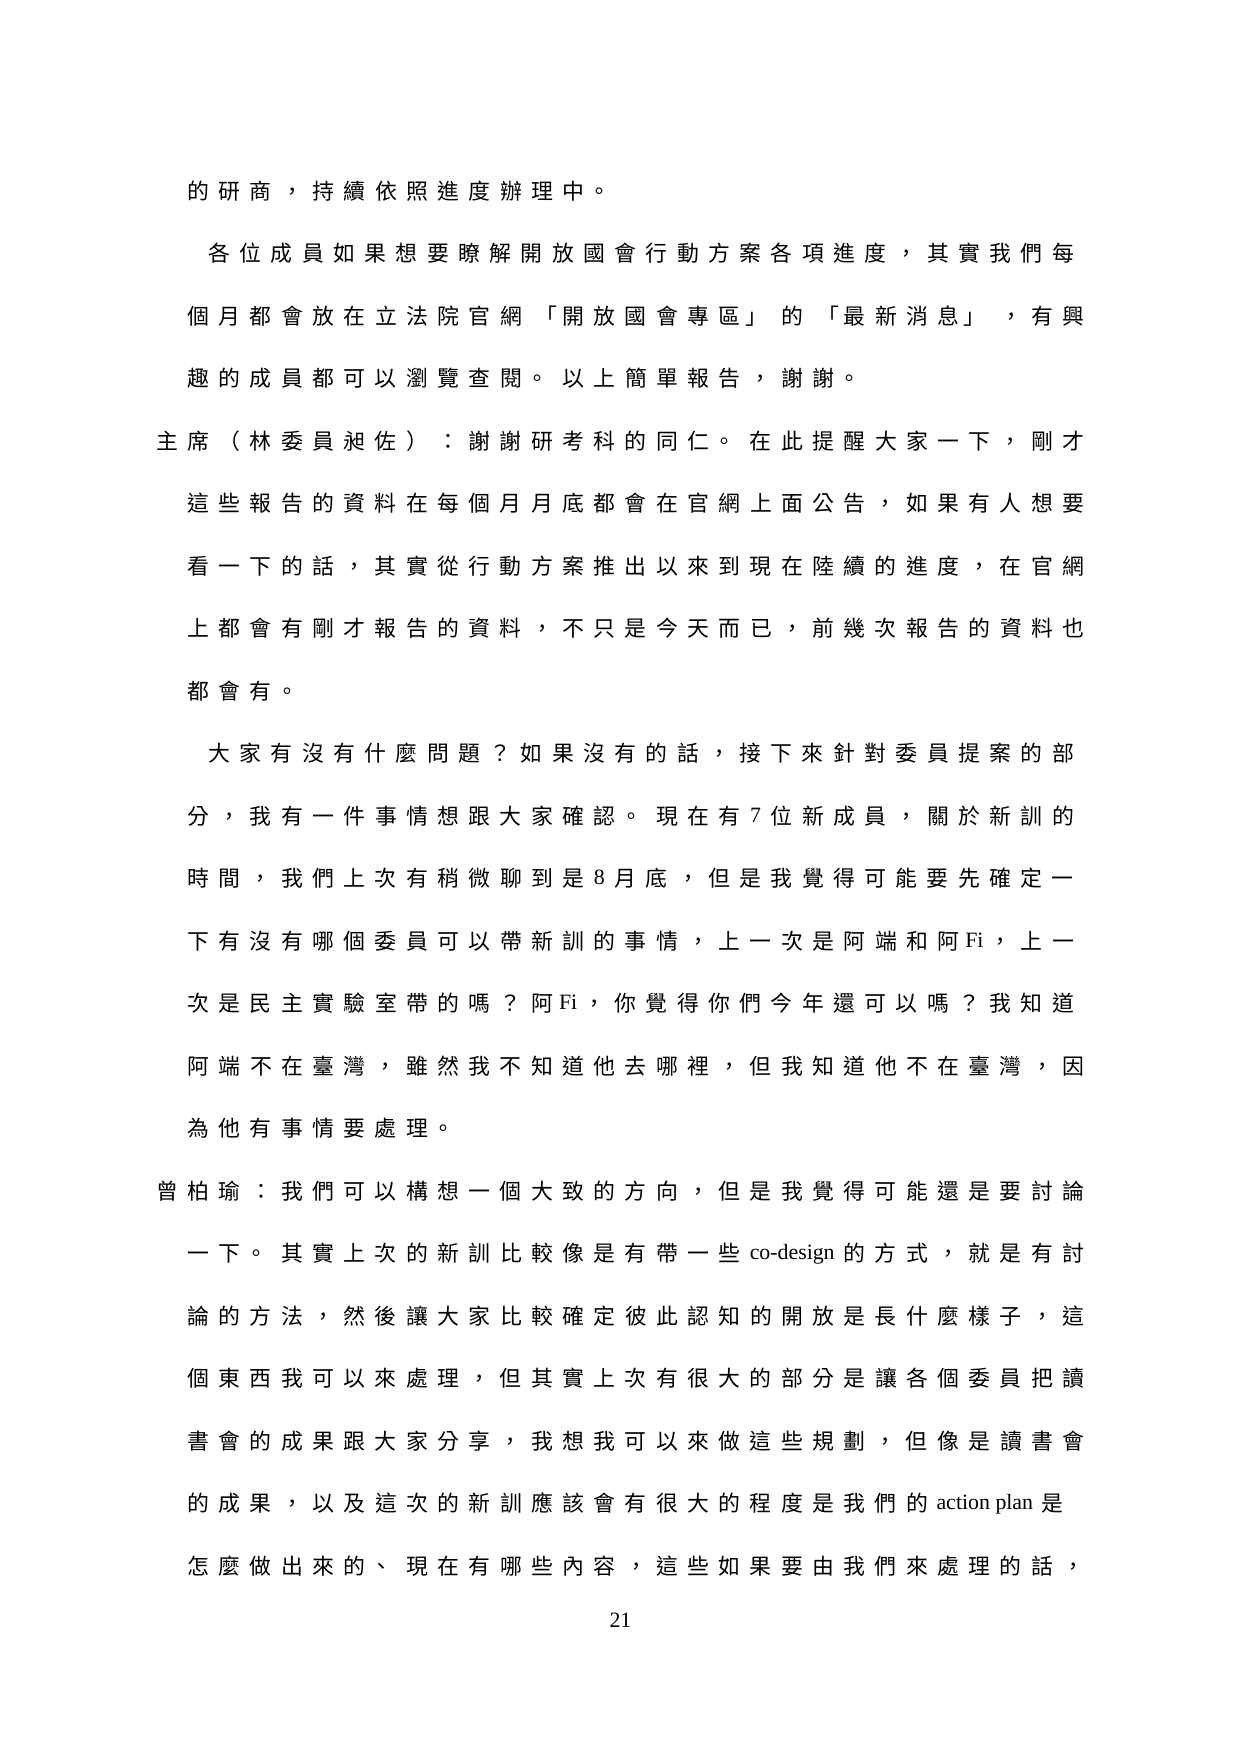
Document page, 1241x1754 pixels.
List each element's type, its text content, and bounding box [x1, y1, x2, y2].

text 大家有沒有什麼問題？如果沒有的話，接下來針對委員提案的部分，我有一件事情想跟大家確認。現在有7位新成員，關於新訓的時間，我們上次有稍微聊到是8月底，但是我覺得可能要先確定一下有沒有哪個委員可以帶新訓的事情，上一次是阿端和阿Fi，上一次是民主實驗室帶的嗎？阿Fi，你覺得你們今年還可以嗎？我知道阿端不在臺灣，雖然我不知道他去哪裡，但我知道他不在臺灣，因為他有事情要處理。 [173, 721, 1089, 1158]
text 各位成員如果想要瞭解開放國會行動方案各項進度，其實我們每個月都會放在立法院官網「開放國會專區」的「最新消息」，有興趣的成員都可以瀏覽查閱。以上簡單報告，謝謝。 [173, 221, 1089, 408]
text 的研商，持續依照進度辦理中。 [173, 158, 1089, 221]
text 主席（林委員昶佐）：謝謝研考科的同仁。在此提醒大家一下，剛才這些報告的資料在每個月月底都會在官網上面公告，如果有人想要看一下的話，其實從行動方案推出以來到現在陸續的進度，在官網上都會有剛才報告的資料，不只是今天而已，前幾次報告的資料也都會有。 [151, 408, 1089, 721]
text 曾柏瑜：我們可以構想一個大致的方向，但是我覺得可能還是要討論一下。其實上次的新訓比較像是有帶一些co-design的方式，就是有討論的方法，然後讓大家比較確定彼此認知的開放是長什麼樣子，這個東西我可以來處理，但其實上次有很大的部分是讓各個委員把讀書會的成果跟大家分享，我想我可以來做這些規劃，但像是讀書會的成果，以及這次的新訓應該會有很大的程度是我們的action plan是怎麼做出來的、現在有哪些內容，這些如果要由我們來處理的話， [151, 1158, 1089, 1596]
